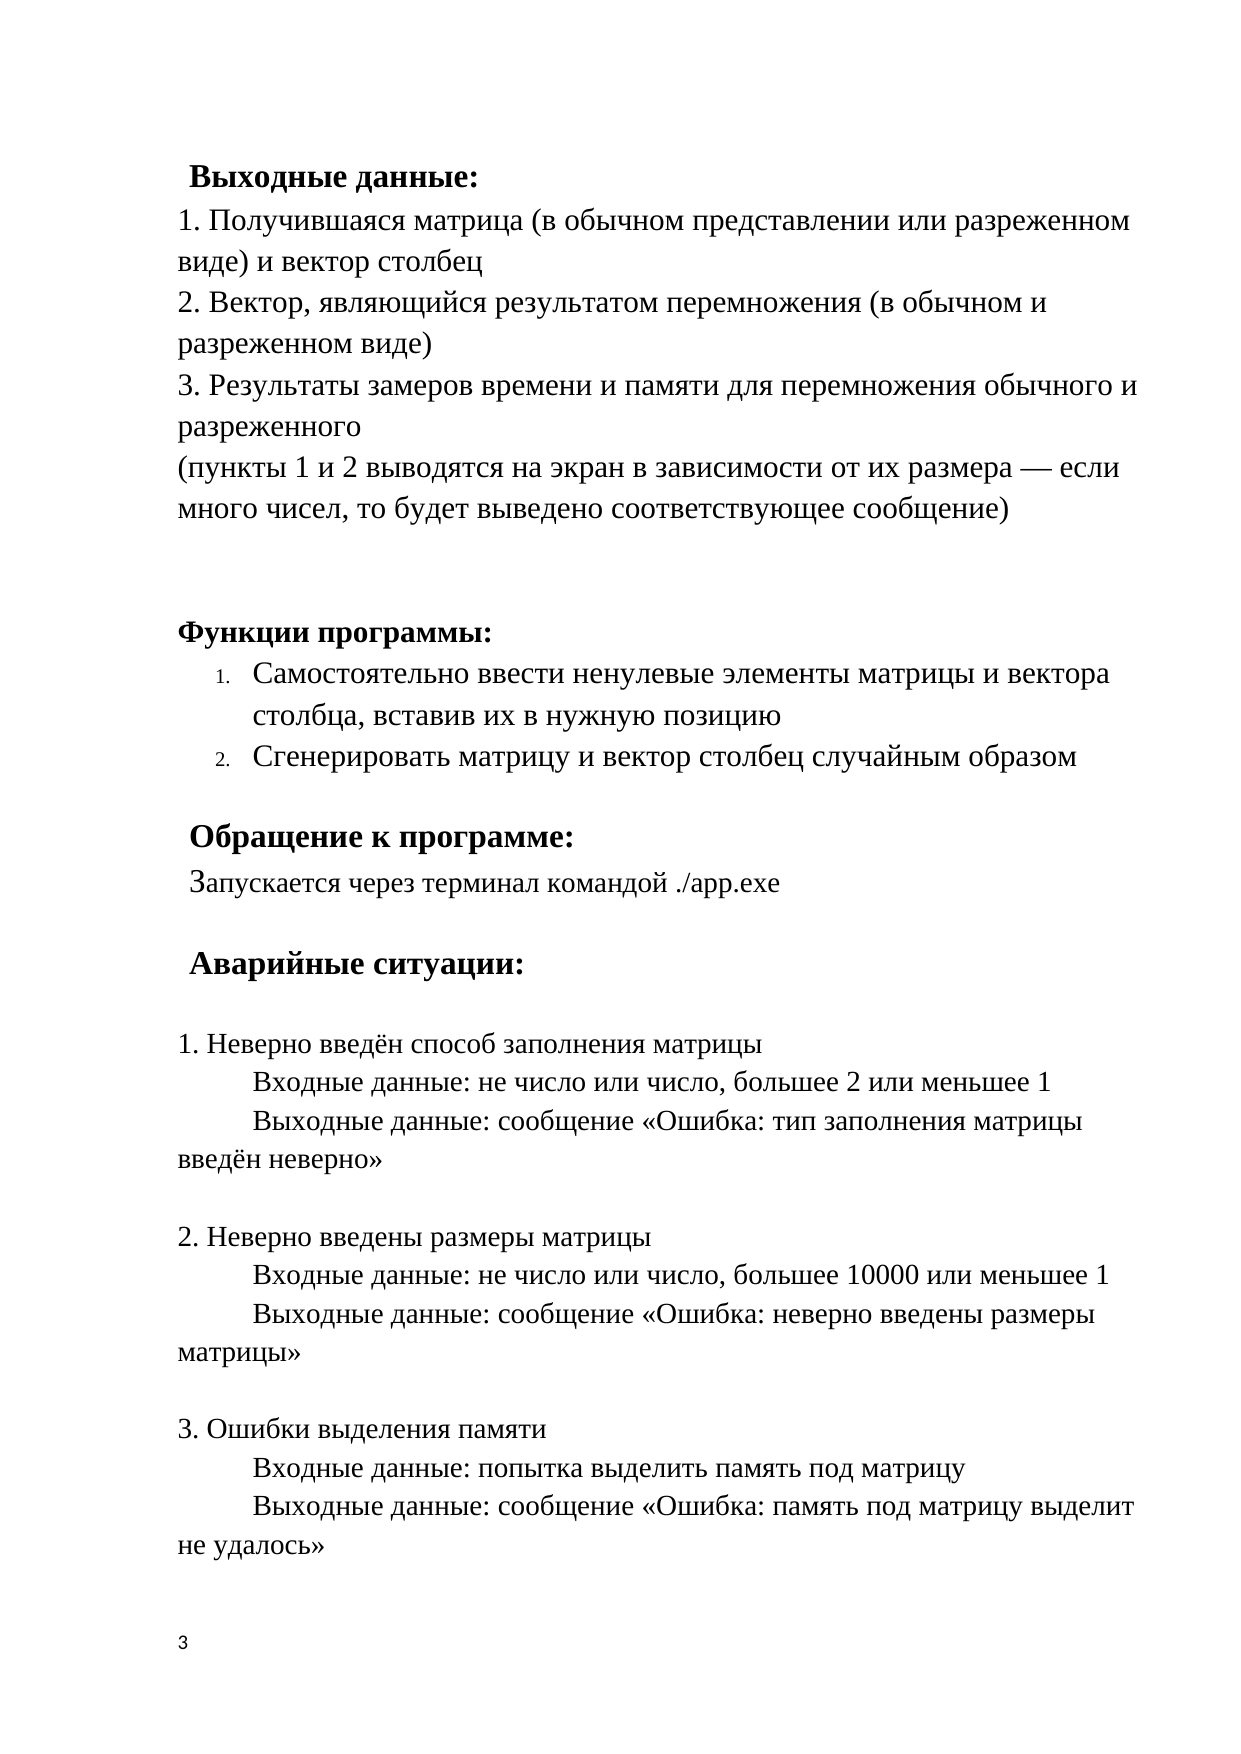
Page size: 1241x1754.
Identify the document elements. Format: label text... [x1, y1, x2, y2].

list 2. Вектор, являющийся результатом перемножения (в обычном и разреженном виде) [177, 283, 1152, 360]
list 1. Получившаяся матрица (в обычном представлении или разреженном виде) и вектор столбец [177, 201, 1152, 278]
list Выходные данные: [189, 157, 1152, 195]
list Выходные данные: сообщение «Ошибка: неверно введены размеры матрицы» [177, 1296, 1152, 1368]
list Выходные данные: сообщение «Ошибка: память под матрицу выделит не удалось» [177, 1488, 1152, 1561]
list Сгенерировать матрицу и вектор столбец случайным образом [215, 737, 1152, 773]
list Обращение к программе: [189, 817, 1152, 855]
list (пункты 1 и 2 выводятся на экран в зависимости от их размера — если много чисел, то будет выведено соответствующее сообщение) [177, 448, 1152, 525]
list 1. Неверно введён способ заполнения матрицы [177, 1026, 1152, 1059]
list Входные данные: попытка выделить память под матрицу [177, 1450, 1152, 1483]
list 3. Результаты замеров времени и памяти для перемножения обычного и разреженного [177, 366, 1152, 443]
list Выходные данные: сообщение «Ошибка: тип заполнения матрицы введён неверно» [177, 1103, 1152, 1175]
list Аварийные ситуации: [189, 943, 1152, 982]
list Входные данные: не число или число, большее 10000 или меньшее 1 [177, 1257, 1152, 1291]
list Входные данные: не число или число, большее 2 или меньшее 1 [177, 1064, 1152, 1098]
list Функции программы: [177, 613, 1152, 649]
list Самостоятельно ввести ненулевые элементы матрицы и вектора столбца, вставив их в нужную позицию [215, 654, 1152, 732]
list 2. Неверно введены размеры матрицы [177, 1219, 1152, 1252]
list 3. Ошибки выделения памяти [177, 1411, 1152, 1445]
list Запускается через терминал командой ./app.exe [189, 861, 1152, 899]
